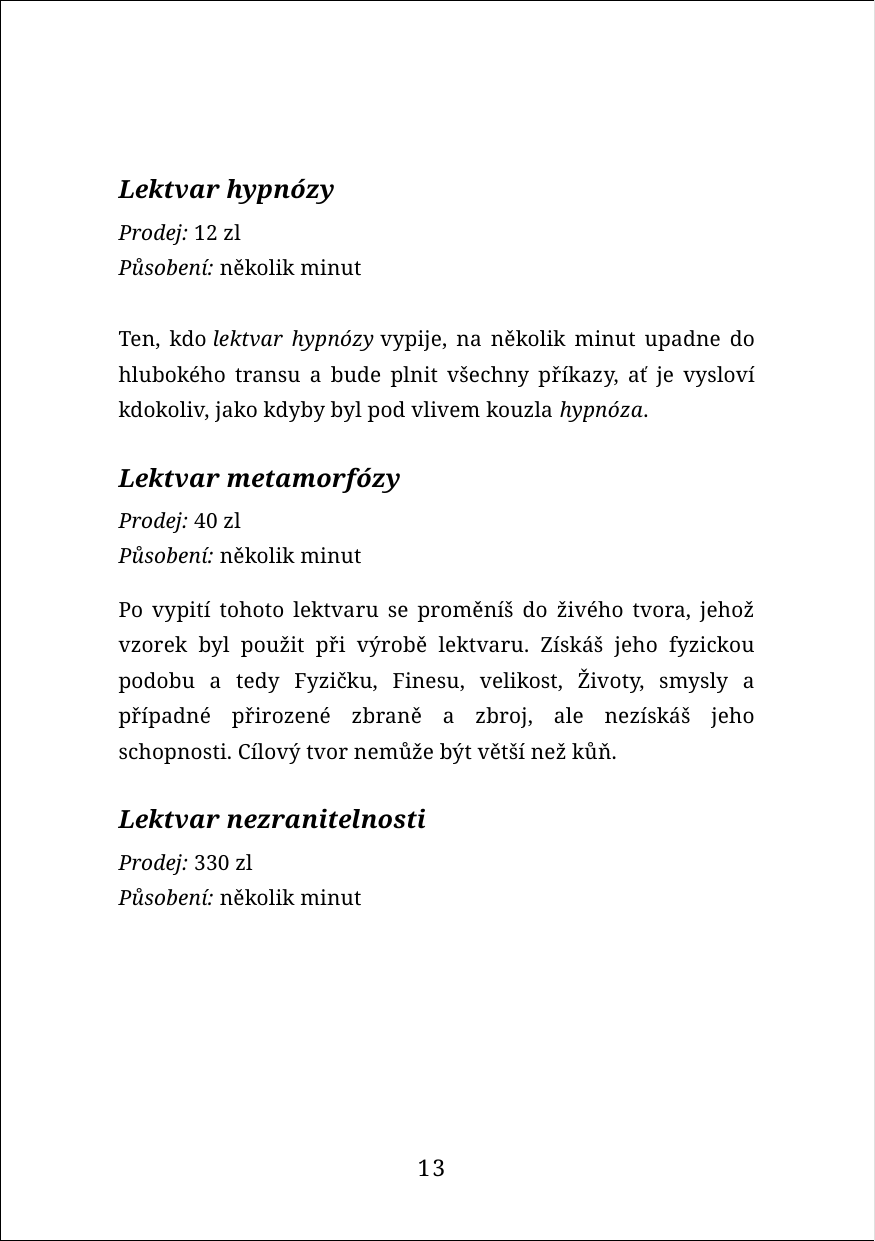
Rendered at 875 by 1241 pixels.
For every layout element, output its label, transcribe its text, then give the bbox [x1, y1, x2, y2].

subtitle Lektvar nezranitelnosti [118, 802, 756, 836]
subtitle Lektvar hypnózy [118, 172, 756, 206]
text Po vypití tohoto lektvaru se proměníš do živého tvora, jehož vzorek byl použit při výrobě lektvaru. Získáš jeho fyzickou podobu a tedy Fyzičku, Finesu, velikost, Životy, smysly a případné přirozené zbraně a zbroj, ale nezískáš jeho schopnosti. Cílový tvor nemůže být větší než kůň. [118, 595, 756, 765]
text Prodej: 12 zl Působení: několik minut Ten, kdo lektvar hypnózy vypije, na několik minut upadne do hlubokého transu a bude plnit všechny příkazy, ať je vysloví kdokoliv, jako kdyby byl pod vlivem kouzla hypnóza. [118, 218, 756, 424]
text Prodej: 40 zl Působení: několik minut [118, 506, 756, 570]
subtitle Lektvar metamorfózy [118, 460, 756, 494]
text Prodej: 330 zl Působení: několik minut [118, 848, 756, 912]
